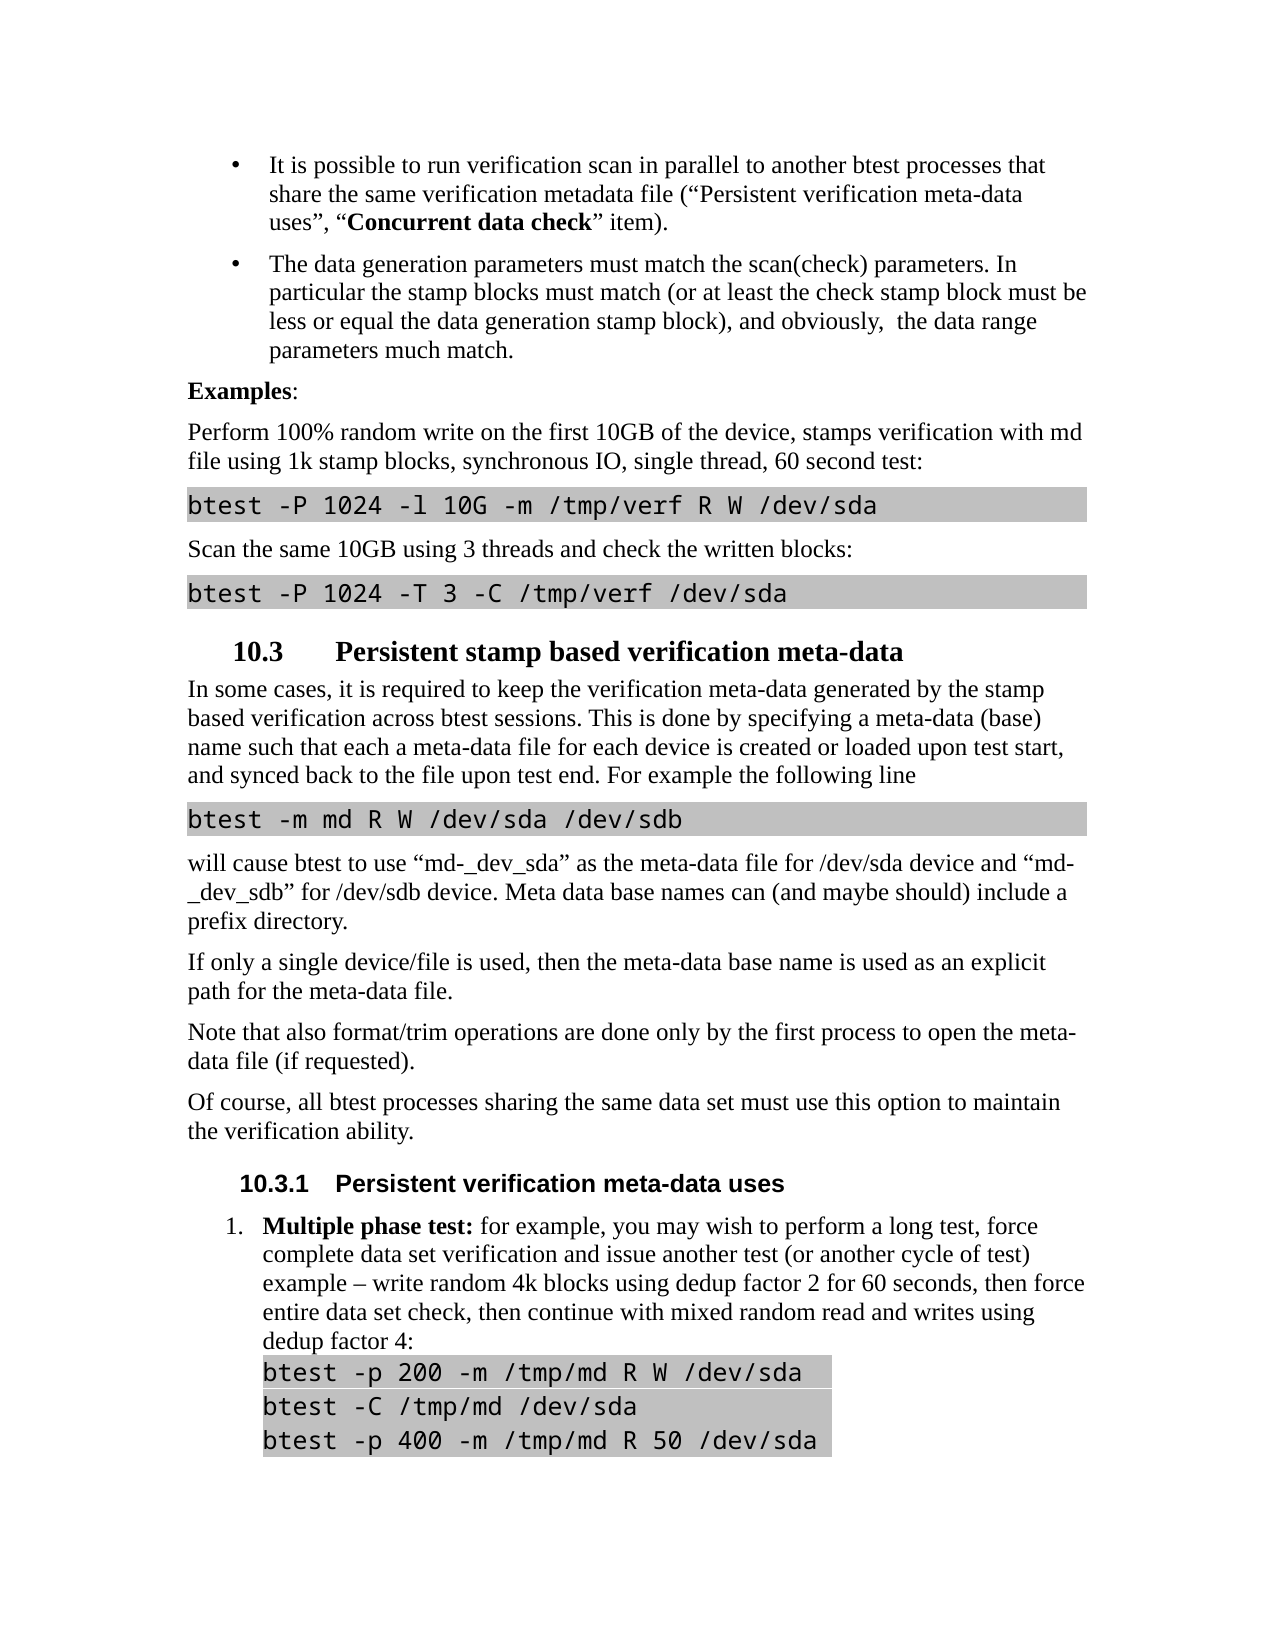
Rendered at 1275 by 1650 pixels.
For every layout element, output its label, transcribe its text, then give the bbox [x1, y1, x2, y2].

text Scan the same 10GB using 3 threads and check the written blocks: [187, 534, 1087, 563]
text Of course, all btest processes sharing the same data set must use this option to maintain the verification ability. [187, 1087, 1087, 1144]
text btest -P 1024 -l 10G -m /tmp/verf R W /dev/sda [187, 487, 1087, 522]
subtitle Persistent stamp based verification meta-data [225, 634, 1087, 668]
list It is possible to run verification scan in parallel to another btest processes that share the same verification metadata file (“Persistent verification meta-data uses”, “Concurrent data check” item). [231, 150, 1087, 236]
text Examples: [187, 376, 1087, 405]
text will cause btest to use “md-_dev_sda” as the meta-data file for /dev/sda device and “md-_dev_sdb” for /dev/sdb device. Meta data base names can (and maybe should) include a prefix directory. [187, 848, 1087, 934]
text If only a single device/file is used, then the meta-data base name is used as an explicit path for the meta-data file. [187, 947, 1087, 1004]
text btest -P 1024 -T 3 -C /tmp/verf /dev/sda [187, 575, 1087, 609]
subtitle Persistent verification meta-data uses [232, 1169, 1087, 1198]
text In some cases, it is required to keep the verification meta-data generated by the stamp based verification across btest sessions. This is done by specifying a meta-data (base) name such that each a meta-data file for each device is created or loaded upon test start, and synced back to the file upon test end. For example the following line [187, 674, 1087, 789]
list The data generation parameters must match the scan(check) parameters. In particular the stamp blocks must match (or at least the check stamp block must be less or equal the data generation stamp block), and obviously, the data range parameters much match. [231, 249, 1087, 364]
text btest -m md R W /dev/sda /dev/sdb [187, 802, 1087, 836]
list Multiple phase test: for example, you may wish to perform a long test, force complete data set verification and issue another test (or another cycle of test) example – write random 4k blocks using dedup factor 2 for 60 seconds, then force entire data set check, then continue with mixed random read and writes using dedup factor 4: btest -p 200 -m /tmp/md R W /dev/sda btest -C /tmp/md /dev/sda btest -p 400 -m /tmp/md R 50 /dev/sda [225, 1211, 1087, 1457]
text Perform 100% random write on the first 10GB of the device, stamps verification with md file using 1k stamp blocks, synchronous IO, single thread, 60 second test: [187, 417, 1087, 475]
text Note that also format/trim operations are done only by the first process to open the meta-data file (if requested). [187, 1017, 1087, 1074]
